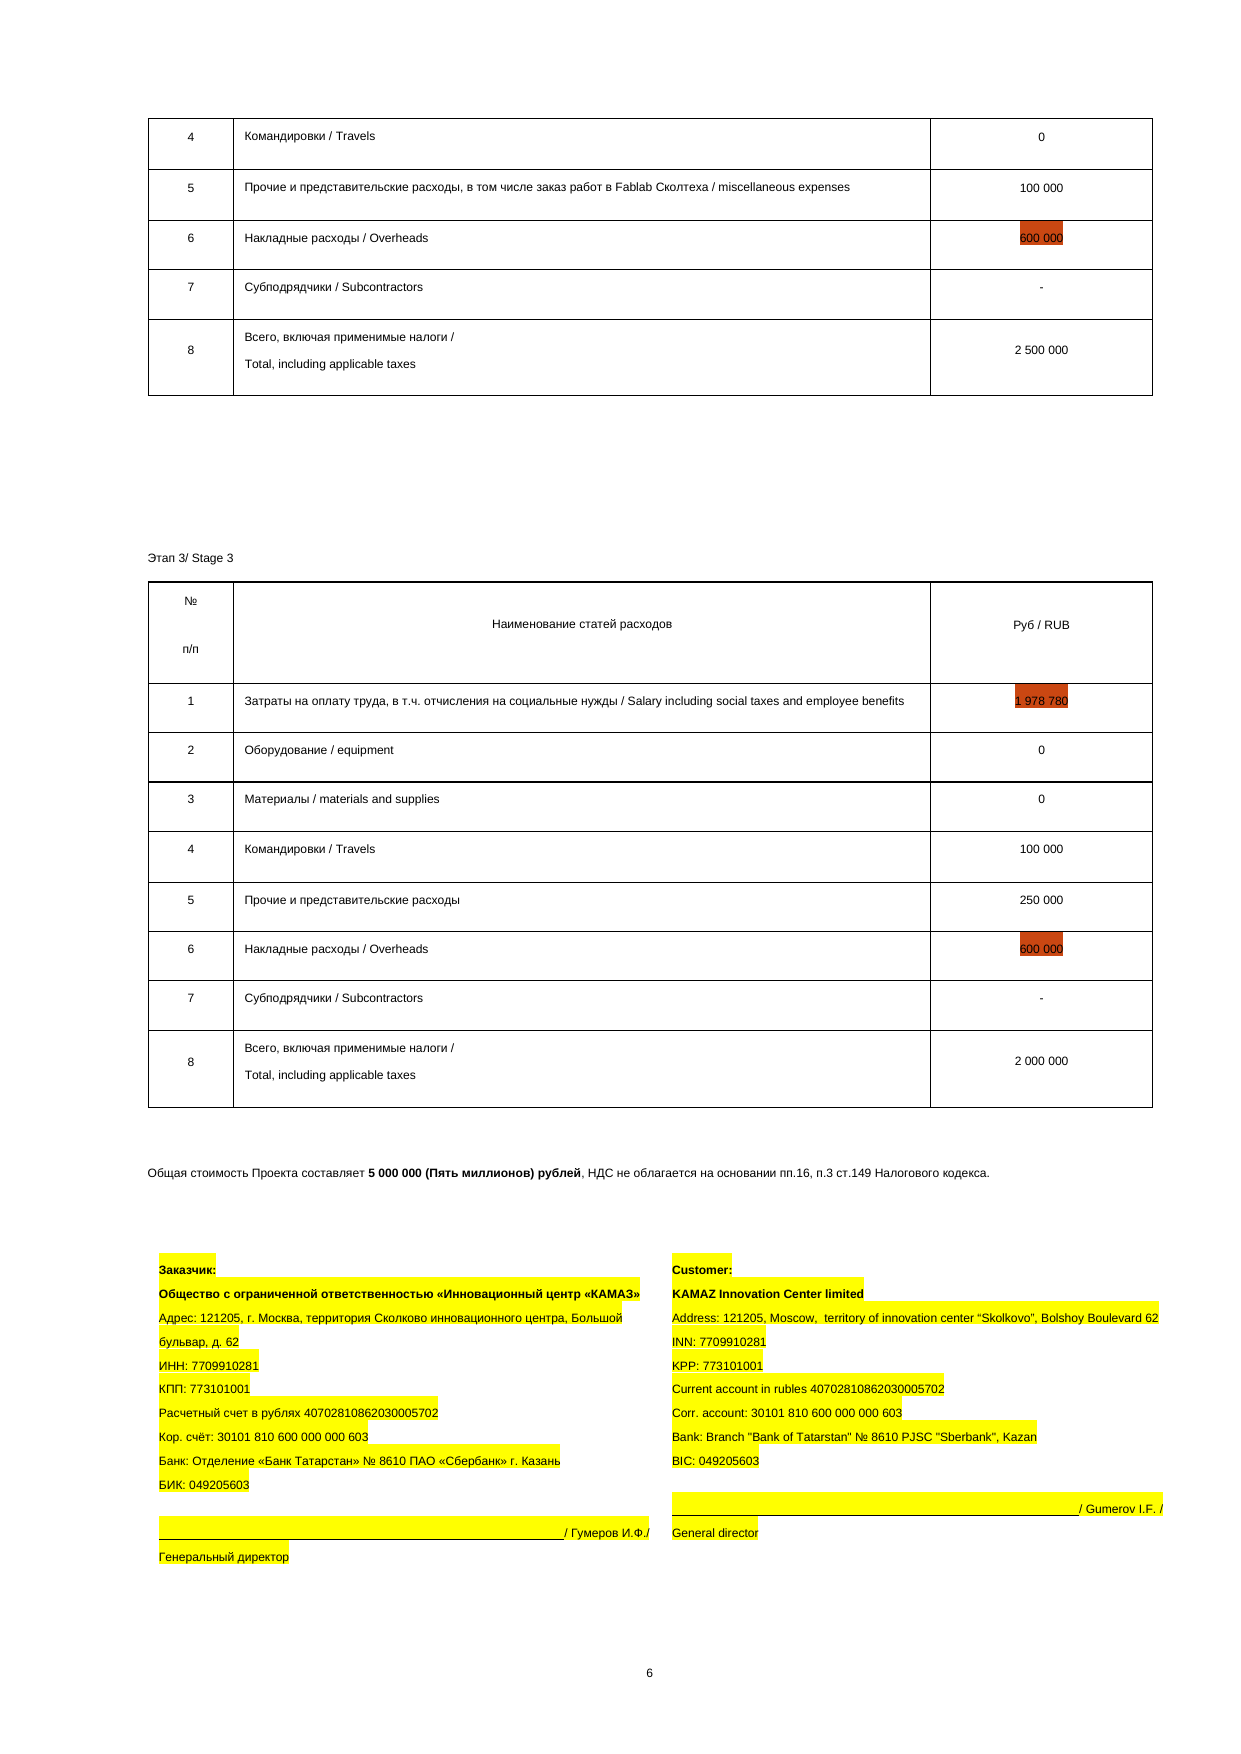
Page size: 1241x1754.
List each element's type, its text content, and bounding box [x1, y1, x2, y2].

table_cell 2 500 000 [931, 320, 1152, 395]
table_cell Всего, включая применимые налоги / Total, including applicable taxes [234, 1031, 930, 1107]
table_cell 5 [149, 883, 233, 931]
table_cell 0 [931, 119, 1152, 169]
subtitle Этап 3/ Stage 3 [147, 541, 1152, 565]
table_cell Прочие и представительские расходы [234, 883, 930, 931]
table_cell [148, 1588, 661, 1612]
table_cell [148, 1564, 661, 1588]
table_cell 3 [149, 783, 233, 831]
table_cell Командировки / Travels [234, 119, 930, 169]
table_cell Субподрядчики / Subcontractors [234, 981, 930, 1030]
table_cell 2 000 000 [931, 1031, 1152, 1107]
subtitle Общая стоимость Проекта составляет 5 000 000 (Пять миллионов) рублей, НДС не облагается на основании пп.16, п.3 ст.149 Налогового кодекса. [147, 1156, 1152, 1180]
table_cell Материалы / materials and supplies [234, 783, 930, 831]
table_cell 6 [149, 221, 233, 269]
table_cell 100 000 [931, 832, 1152, 882]
table_header № п/п [149, 583, 233, 683]
table_cell Адрес: 121205, г. Москва, территория Сколково инновационного центра, Большой бульвар, д. 62 ИНН: 7709910281 КПП: 773101001 Расчетный счет в рублях 40702810862030005702 Кор. счёт: 30101 810 600 000 000 603 Банк: Отделение «Банк Татарстан» № 8610 ПАО «Сбербанк» г. Казань БИК: 049205603 [148, 1301, 661, 1492]
table_cell / Гумеров И.Ф./ Генеральный директор [148, 1492, 661, 1564]
table_cell Оборудование / equipment [234, 733, 930, 781]
table_cell Командировки / Travels [234, 832, 930, 882]
table_cell 6 [149, 932, 233, 980]
table_header Руб / RUB [931, 583, 1152, 683]
table_cell Прочие и представительские расходы, в том числе заказ работ в Fablab Сколтеха / miscellaneous expenses [234, 170, 930, 220]
table_cell Address: 121205, Moscow, territory of innovation center “Skolkovo”, Bolshoy Boulevard 62 INN: 7709910281 KPP: 773101001 Current account in rubles 40702810862030005702 Corr. account: 30101 810 600 000 000 603 Bank: Branch "Bank of Tatarstan" № 8610 PJSC "Sberbank", Kazan BIC: 049205603 [661, 1301, 1174, 1492]
table_cell Затраты на оплату труда, в т.ч. отчисления на социальные нужды / Salary including social taxes and employee benefits [234, 684, 930, 732]
table_cell - [931, 270, 1152, 318]
table_header Наименование статей расходов [234, 583, 930, 683]
table_cell 8 [149, 1031, 233, 1107]
table_cell / Gumerov I.F. / General director [661, 1492, 1174, 1564]
table_cell 5 [149, 170, 233, 220]
table_cell 100 000 [931, 170, 1152, 220]
table_cell 2 [149, 733, 233, 781]
table_cell [661, 1588, 1174, 1612]
table_cell - [931, 981, 1152, 1030]
table_cell [661, 1564, 1174, 1588]
table_cell 8 [149, 320, 233, 395]
table_cell Всего, включая применимые налоги / Total, including applicable taxes [234, 320, 930, 395]
table_cell 0 [931, 733, 1152, 781]
table_header Customer: [661, 1253, 1174, 1277]
table_cell 1 [149, 684, 233, 732]
table_cell 600 000 [931, 932, 1152, 980]
table_cell Накладные расходы / Overheads [234, 221, 930, 269]
table_cell Общество с ограниченной ответственностью «Инновационный центр «КАМАЗ» [148, 1277, 661, 1301]
table_cell 4 [149, 832, 233, 882]
table_cell 4 [149, 119, 233, 169]
table_cell KAMAZ Innovation Center limited [661, 1277, 1174, 1301]
table_cell Субподрядчики / Subcontractors [234, 270, 930, 318]
table_cell 7 [149, 981, 233, 1030]
table_cell 250 000 [931, 883, 1152, 931]
table_cell 7 [149, 270, 233, 318]
table_header Заказчик: [148, 1253, 661, 1277]
table_cell 0 [931, 783, 1152, 831]
table_cell 600 000 [931, 221, 1152, 269]
table_cell Накладные расходы / Overheads [234, 932, 930, 980]
table_cell 1 978 780 [931, 684, 1152, 732]
